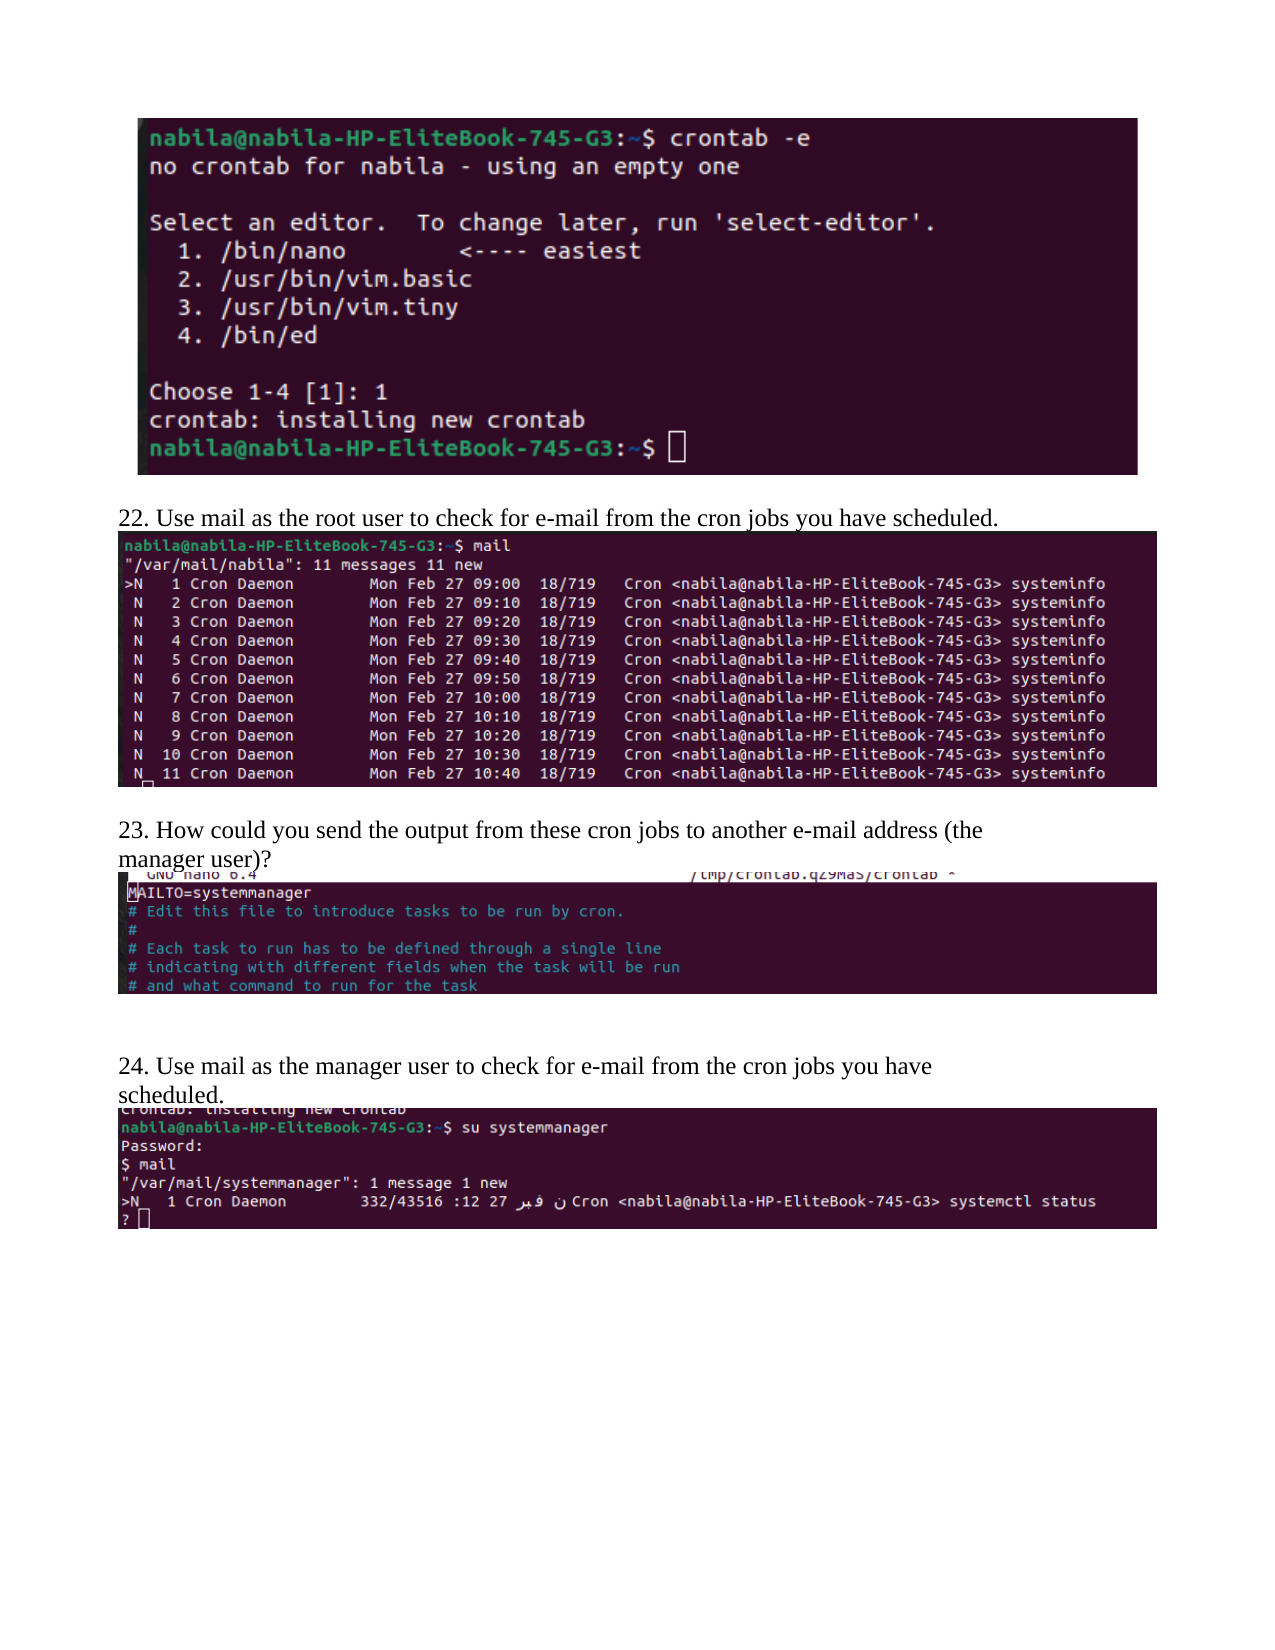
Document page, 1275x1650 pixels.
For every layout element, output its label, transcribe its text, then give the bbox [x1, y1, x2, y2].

text 24. Use mail as the manager user to check for e-mail from the cron jobs you have [118, 1051, 1157, 1080]
picture [118, 531, 1157, 787]
text scheduled. [118, 1080, 1157, 1108]
picture [118, 872, 1157, 994]
text manager user)? [118, 844, 1157, 872]
text 23. How could you send the output from these cron jobs to another e-mail address (the [118, 815, 1157, 844]
picture [137, 118, 1138, 475]
text 22. Use mail as the root user to check for e-mail from the cron jobs you have scheduled. [118, 503, 1157, 531]
picture [118, 1108, 1157, 1229]
